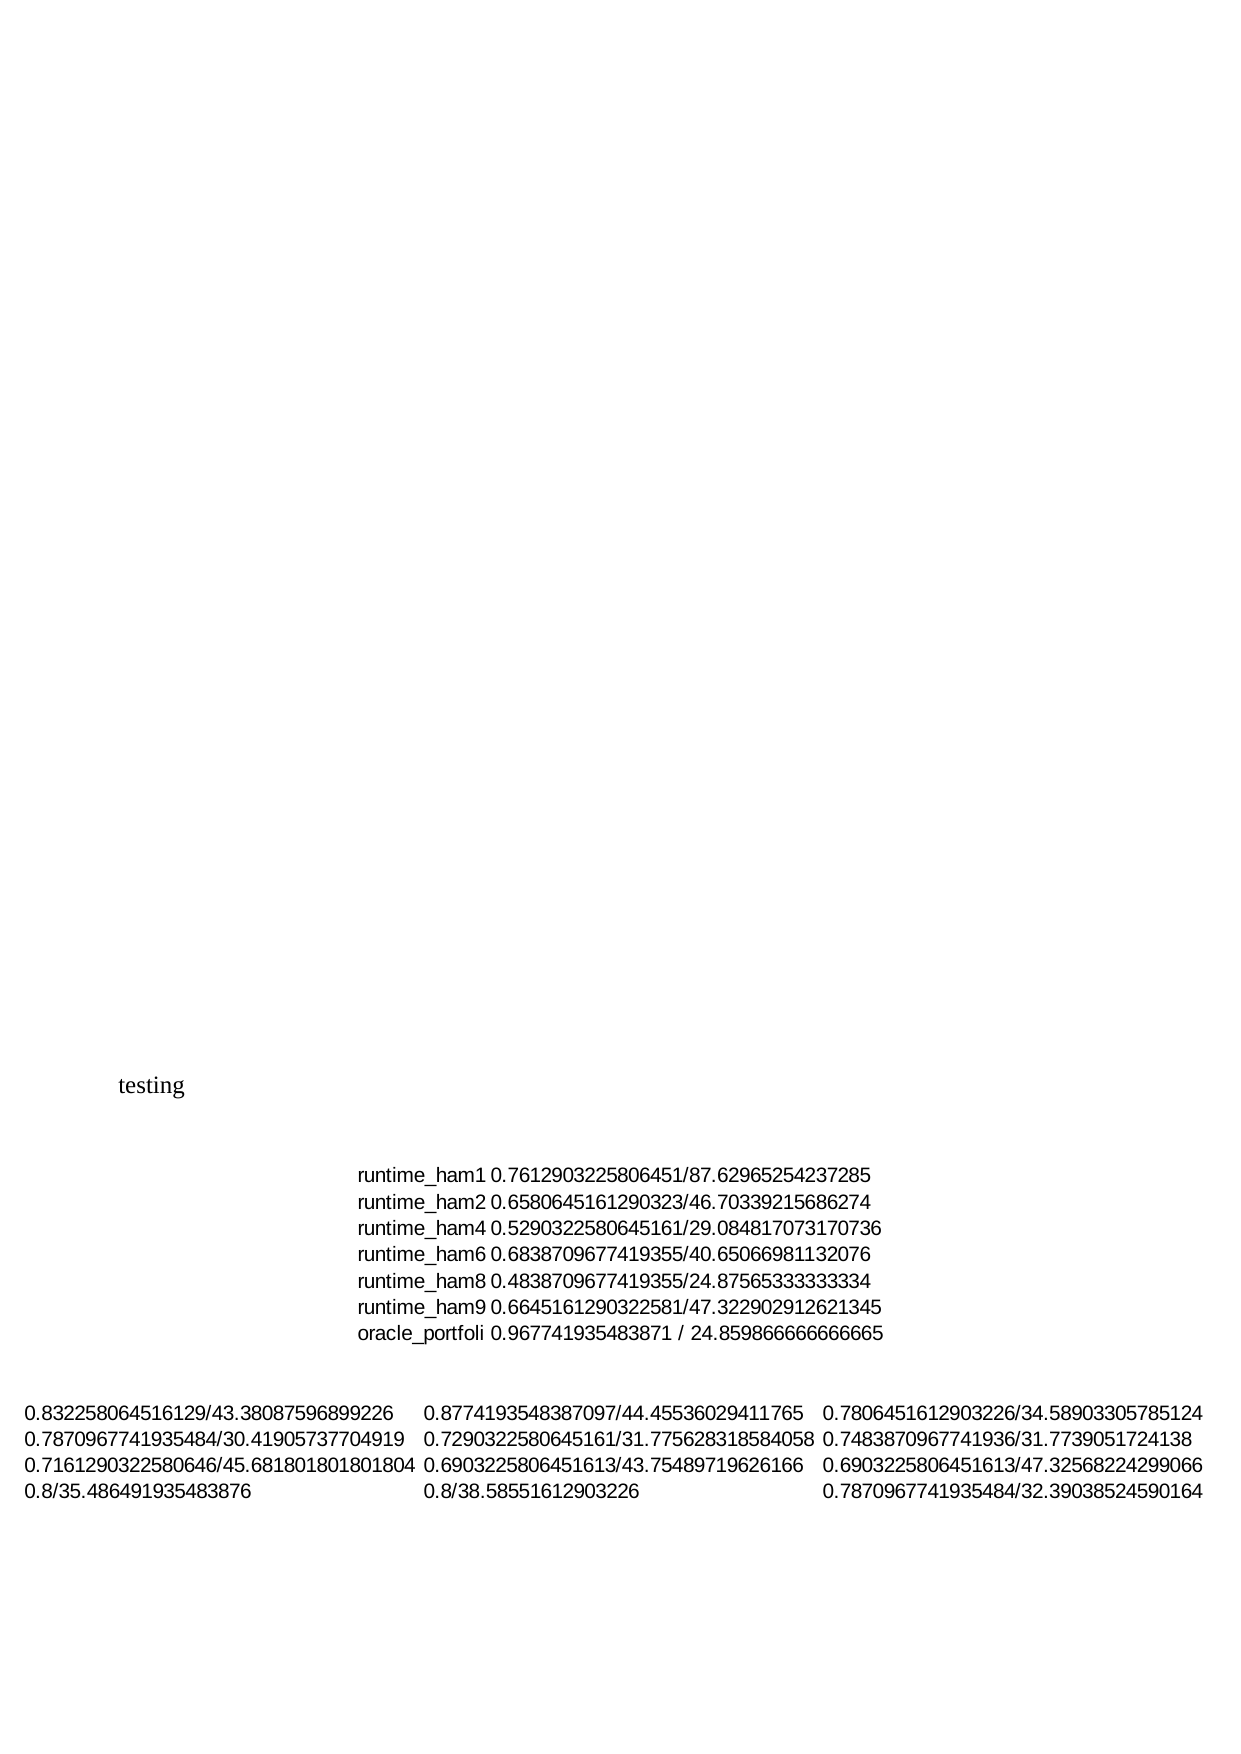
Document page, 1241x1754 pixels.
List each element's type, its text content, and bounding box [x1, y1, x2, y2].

text testing [118, 1070, 1122, 1099]
